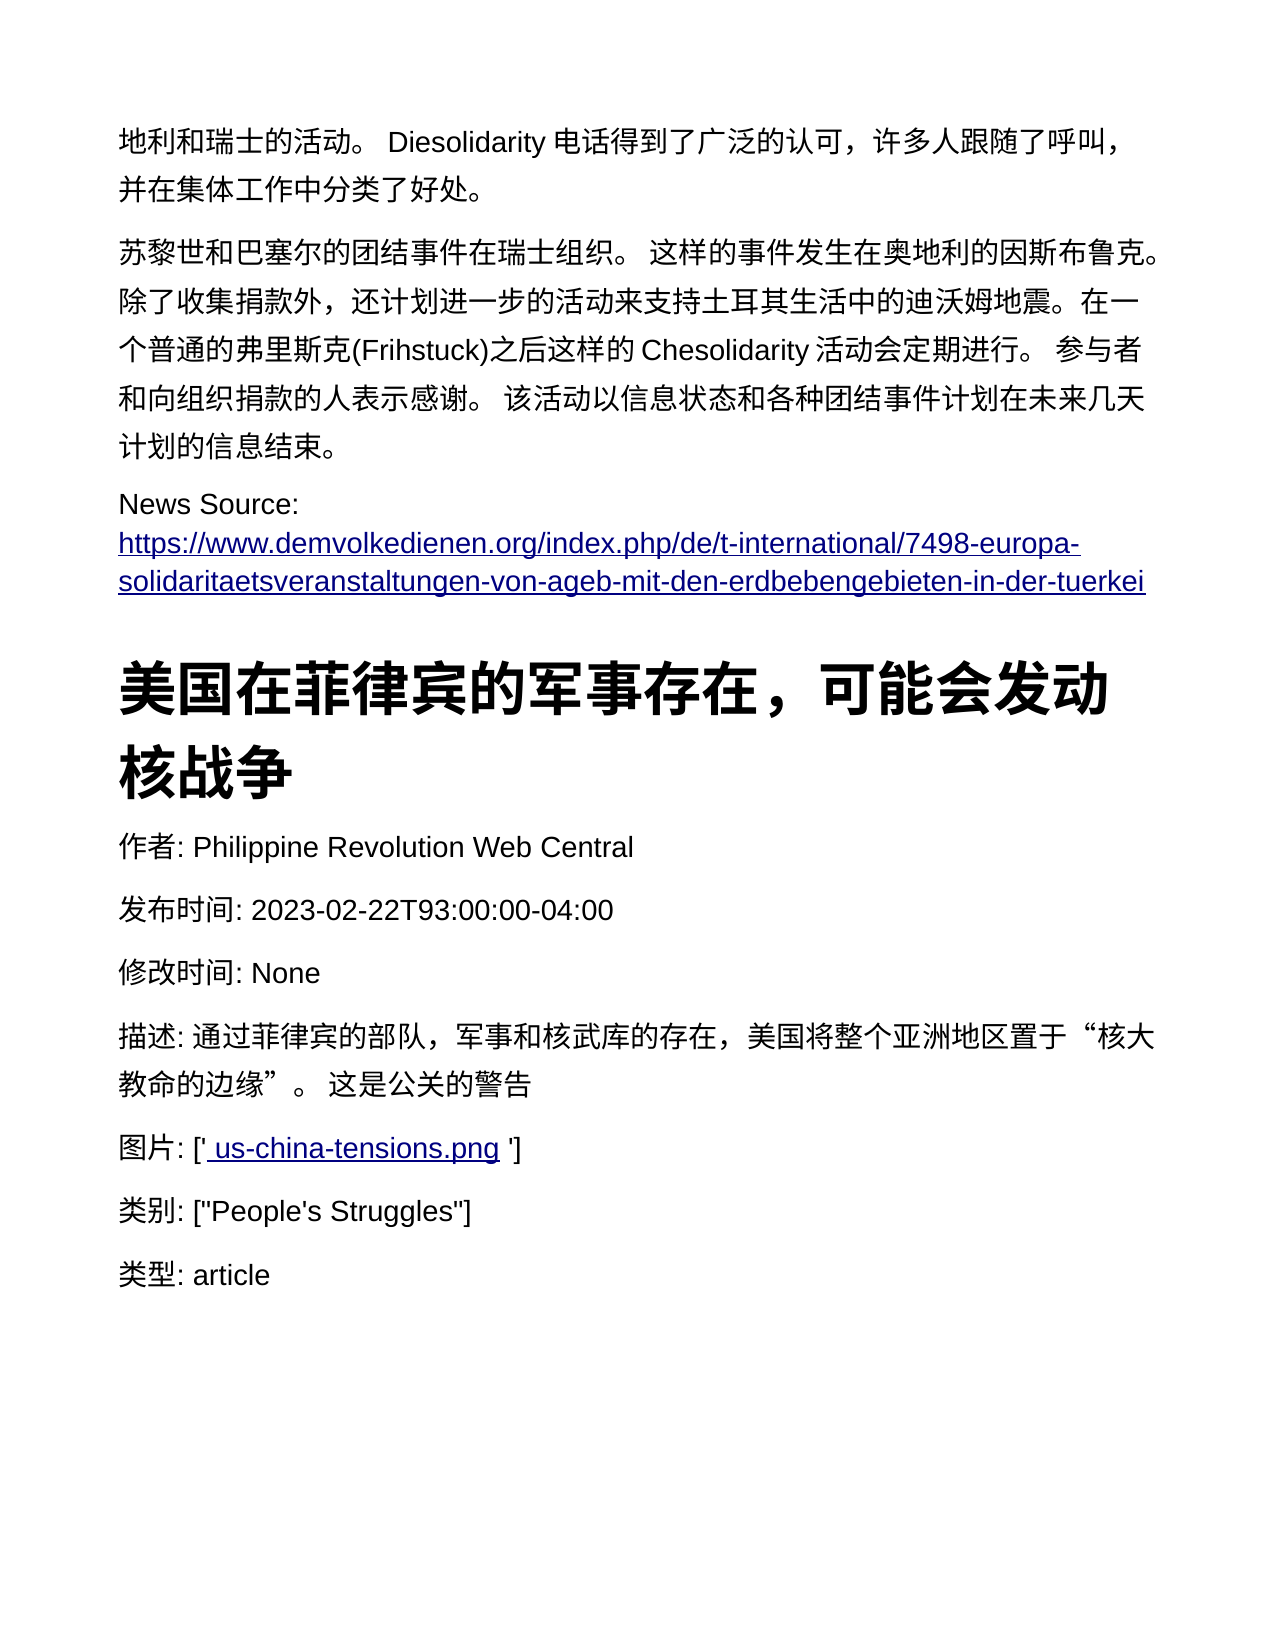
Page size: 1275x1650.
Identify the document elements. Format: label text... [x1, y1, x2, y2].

text 类型: article [118, 1251, 1157, 1293]
text News Source: https://www.demvolkedienen.org/index.php/de/t-international/7498-europa-solidaritaetsveranstaltungen-von-ageb-mit-den-erdbebengebieten-in-der-tuerkei [118, 487, 1157, 598]
text 发布时间: 2023-02-22T93:00:00-04:00 [118, 887, 1157, 929]
text 作者: Philippine Revolution Web Central [118, 824, 1157, 866]
text 修改时间: None [118, 950, 1157, 992]
text 类别: ["People's Struggles"] [118, 1188, 1157, 1230]
text 图片: [' us-china-tensions.png '] [118, 1125, 1157, 1167]
text 苏黎世和巴塞尔的团结事件在瑞士组织。 这样的事件发生在奥地利的因斯布鲁克。除了收集捐款外，还计划进一步的活动来支持土耳其生活中的迪沃姆地震。在一个普通的弗里斯克(Frihstuck)之后这样的Chesolidarity活动会定期进行。 参与者和向组织捐款的人表示感谢。 该活动以信息状态和各种团结事件计划在未来几天计划的信息结束。 [118, 230, 1157, 466]
text 地利和瑞士的活动。 Diesolidarity电话得到了广泛的认可，许多人跟随了呼叫，并在集体工作中分类了好处。 [118, 118, 1157, 209]
subtitle 美国在菲律宾的军事存在，可能会发动核战争 [118, 642, 1157, 811]
text 描述: 通过菲律宾的部队，军事和核武库的存在，美国将整个亚洲地区置于“核大教命的边缘”。 这是公关的警告 [118, 1013, 1157, 1104]
